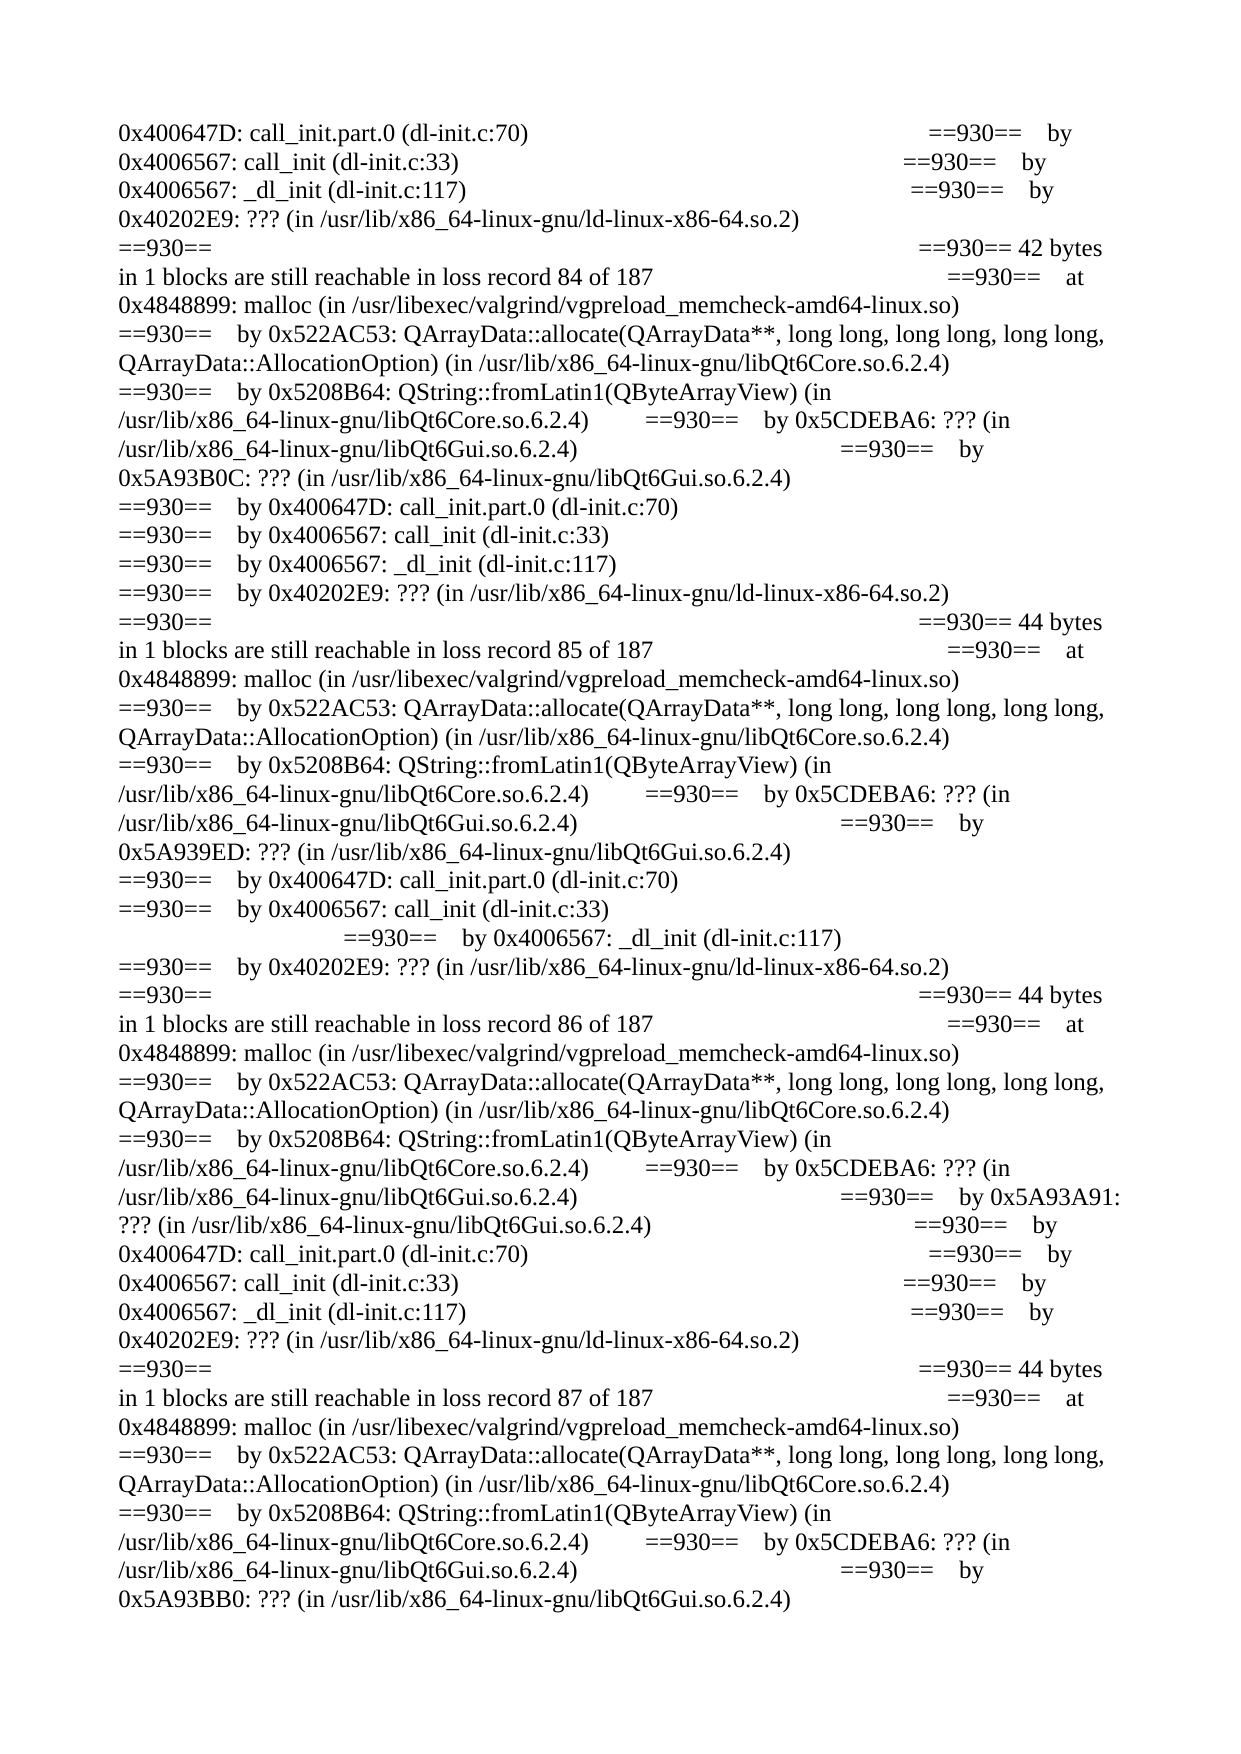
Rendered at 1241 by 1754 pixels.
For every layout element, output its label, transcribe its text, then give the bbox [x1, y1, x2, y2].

text 0x400647D: call_init.part.0 (dl-init.c:70) ==930== by 0x4006567: call_init (dl-init.c:33) ==930== by 0x4006567: _dl_init (dl-init.c:117) ==930== by 0x40202E9: ??? (in /usr/lib/x86_64-linux-gnu/ld-linux-x86-64.so.2) ==930== ==930== 42 bytes in 1 blocks are still reachable in loss record 84 of 187 ==930== at 0x4848899: malloc (in /usr/libexec/valgrind/vgpreload_memcheck-amd64-linux.so) ==930== by 0x522AC53: QArrayData::allocate(QArrayData**, long long, long long, long long, QArrayData::AllocationOption) (in /usr/lib/x86_64-linux-gnu/libQt6Core.so.6.2.4) ==930== by 0x5208B64: QString::fromLatin1(QByteArrayView) (in /usr/lib/x86_64-linux-gnu/libQt6Core.so.6.2.4) ==930== by 0x5CDEBA6: ??? (in /usr/lib/x86_64-linux-gnu/libQt6Gui.so.6.2.4) ==930== by 0x5A93B0C: ??? (in /usr/lib/x86_64-linux-gnu/libQt6Gui.so.6.2.4) ==930== by 0x400647D: call_init.part.0 (dl-init.c:70) ==930== by 0x4006567: call_init (dl-init.c:33) ==930== by 0x4006567: _dl_init (dl-init.c:117) ==930== by 0x40202E9: ??? (in /usr/lib/x86_64-linux-gnu/ld-linux-x86-64.so.2) ==930== ==930== 44 bytes in 1 blocks are still reachable in loss record 85 of 187 ==930== at 0x4848899: malloc (in /usr/libexec/valgrind/vgpreload_memcheck-amd64-linux.so) ==930== by 0x522AC53: QArrayData::allocate(QArrayData**, long long, long long, long long, QArrayData::AllocationOption) (in /usr/lib/x86_64-linux-gnu/libQt6Core.so.6.2.4) ==930== by 0x5208B64: QString::fromLatin1(QByteArrayView) (in /usr/lib/x86_64-linux-gnu/libQt6Core.so.6.2.4) ==930== by 0x5CDEBA6: ??? (in /usr/lib/x86_64-linux-gnu/libQt6Gui.so.6.2.4) ==930== by 0x5A939ED: ??? (in /usr/lib/x86_64-linux-gnu/libQt6Gui.so.6.2.4) ==930== by 0x400647D: call_init.part.0 (dl-init.c:70) ==930== by 0x4006567: call_init (dl-init.c:33) [118, 118, 1122, 923]
text ==930== by 0x4006567: _dl_init (dl-init.c:117) ==930== by 0x40202E9: ??? (in /usr/lib/x86_64-linux-gnu/ld-linux-x86-64.so.2) ==930== ==930== 44 bytes in 1 blocks are still reachable in loss record 86 of 187 ==930== at 0x4848899: malloc (in /usr/libexec/valgrind/vgpreload_memcheck-amd64-linux.so) ==930== by 0x522AC53: QArrayData::allocate(QArrayData**, long long, long long, long long, QArrayData::AllocationOption) (in /usr/lib/x86_64-linux-gnu/libQt6Core.so.6.2.4) ==930== by 0x5208B64: QString::fromLatin1(QByteArrayView) (in /usr/lib/x86_64-linux-gnu/libQt6Core.so.6.2.4) ==930== by 0x5CDEBA6: ??? (in /usr/lib/x86_64-linux-gnu/libQt6Gui.so.6.2.4) ==930== by 0x5A93A91: ??? (in /usr/lib/x86_64-linux-gnu/libQt6Gui.so.6.2.4) ==930== by 0x400647D: call_init.part.0 (dl-init.c:70) ==930== by 0x4006567: call_init (dl-init.c:33) ==930== by 0x4006567: _dl_init (dl-init.c:117) ==930== by 0x40202E9: ??? (in /usr/lib/x86_64-linux-gnu/ld-linux-x86-64.so.2) ==930== ==930== 44 bytes in 1 blocks are still reachable in loss record 87 of 187 ==930== at 0x4848899: malloc (in /usr/libexec/valgrind/vgpreload_memcheck-amd64-linux.so) ==930== by 0x522AC53: QArrayData::allocate(QArrayData**, long long, long long, long long, QArrayData::AllocationOption) (in /usr/lib/x86_64-linux-gnu/libQt6Core.so.6.2.4) ==930== by 0x5208B64: QString::fromLatin1(QByteArrayView) (in /usr/lib/x86_64-linux-gnu/libQt6Core.so.6.2.4) ==930== by 0x5CDEBA6: ??? (in /usr/lib/x86_64-linux-gnu/libQt6Gui.so.6.2.4) ==930== by 0x5A93BB0: ??? (in /usr/lib/x86_64-linux-gnu/libQt6Gui.so.6.2.4) [118, 923, 1122, 1613]
